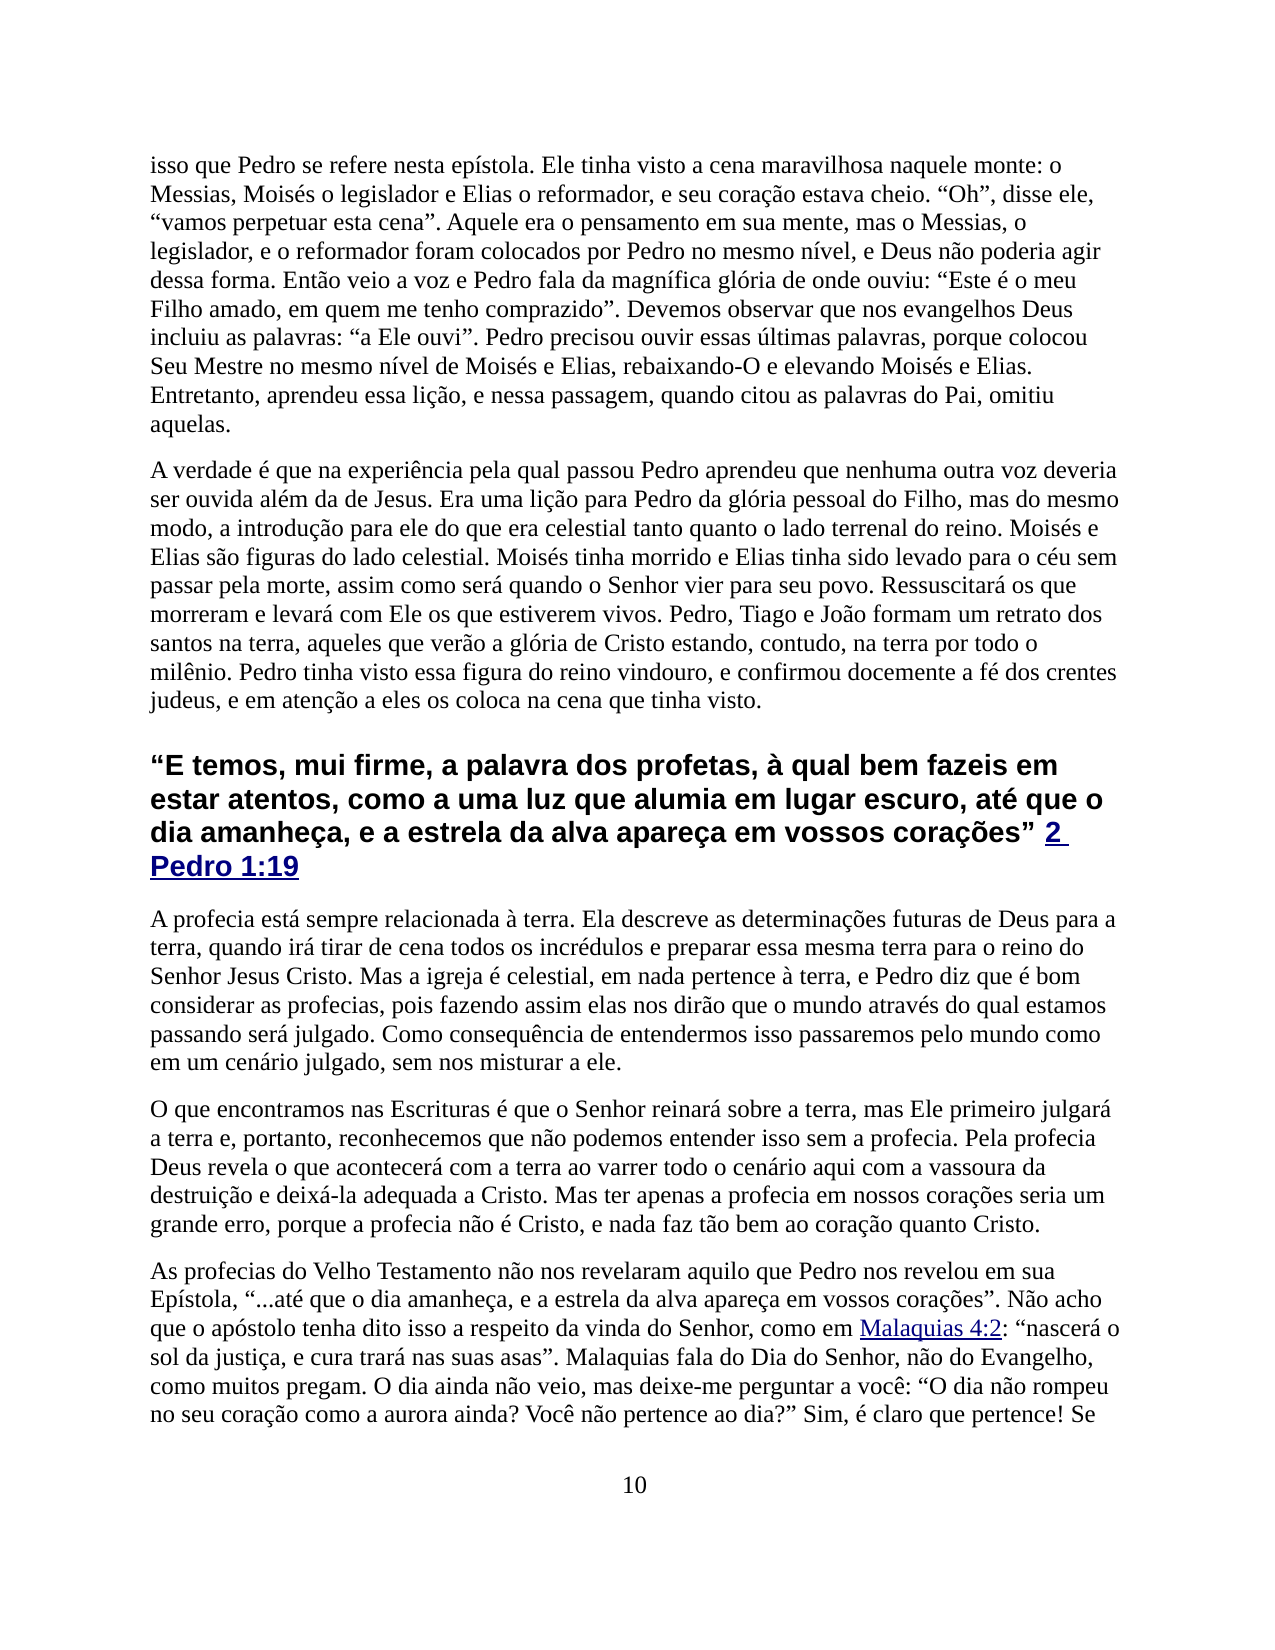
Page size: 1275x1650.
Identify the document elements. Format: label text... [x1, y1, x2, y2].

text A verdade é que na experiência pela qual passou Pedro aprendeu que nenhuma outra voz deveria ser ouvida além da de Jesus. Era uma lição para Pedro da glória pessoal do Filho, mas do mesmo modo, a introdução para ele do que era celestial tanto quanto o lado terrenal do reino. Moisés e Elias são figuras do lado celestial. Moisés tinha morrido e Elias tinha sido levado para o céu sem passar pela morte, assim como será quando o Senhor vier para seu povo. Ressuscitará os que morreram e levará com Ele os que estiverem vivos. Pedro, Tiago e João formam um retrato dos santos na terra, aqueles que verão a glória de Cristo estando, contudo, na terra por todo o milênio. Pedro tinha visto essa figura do reino vindouro, e confirmou docemente a fé dos crentes judeus, e em atenção a eles os coloca na cena que tinha visto. [150, 455, 1125, 714]
text As profecias do Velho Testamento não nos revelaram aquilo que Pedro nos revelou em sua Epístola, “...até que o dia amanheça, e a estrela da alva apareça em vossos corações”. Não acho que o apóstolo tenha dito isso a respeito da vinda do Senhor, como em Malaquias 4:2: “nascerá o sol da justiça, e cura trará nas suas asas”. Malaquias fala do Dia do Senhor, não do Evangelho, como muitos pregam. O dia ainda não veio, mas deixe-me perguntar a você: “O dia não rompeu no seu coração como a aurora ainda? Você não pertence ao dia?” Sim, é claro que pertence! Se [150, 1256, 1125, 1428]
subtitle “E temos, mui firme, a palavra dos profetas, à qual bem fazeis em estar atentos, como a uma luz que alumia em lugar escuro, até que o dia amanheça, e a estrela da alva apareça em vossos corações” 2 Pedro 1:19 [150, 748, 1125, 882]
text O que encontramos nas Escrituras é que o Senhor reinará sobre a terra, mas Ele primeiro julgará a terra e, portanto, reconhecemos que não podemos entender isso sem a profecia. Pela profecia Deus revela o que acontecerá com a terra ao varrer todo o cenário aqui com a vassoura da destruição e deixá-la adequada a Cristo. Mas ter apenas a profecia em nossos corações seria um grande erro, porque a profecia não é Cristo, e nada faz tão bem ao coração quanto Cristo. [150, 1094, 1125, 1238]
text isso que Pedro se refere nesta epístola. Ele tinha visto a cena maravilhosa naquele monte: o Messias, Moisés o legislador e Elias o reformador, e seu coração estava cheio. “Oh”, disse ele, “vamos perpetuar esta cena”. Aquele era o pensamento em sua mente, mas o Messias, o legislador, e o reformador foram colocados por Pedro no mesmo nível, e Deus não poderia agir dessa forma. Então veio a voz e Pedro fala da magnífica glória de onde ouviu: “Este é o meu Filho amado, em quem me tenho comprazido”. Devemos observar que nos evangelhos Deus incluiu as palavras: “a Ele ouvi”. Pedro precisou ouvir essas últimas palavras, porque colocou Seu Mestre no mesmo nível de Moisés e Elias, rebaixando-O e elevando Moisés e Elias. Entretanto, aprendeu essa lição, e nessa passagem, quando citou as palavras do Pai, omitiu aquelas. [150, 150, 1125, 437]
text A profecia está sempre relacionada à terra. Ela descreve as determinações futuras de Deus para a terra, quando irá tirar de cena todos os incrédulos e preparar essa mesma terra para o reino do Senhor Jesus Cristo. Mas a igreja é celestial, em nada pertence à terra, e Pedro diz que é bom considerar as profecias, pois fazendo assim elas nos dirão que o mundo através do qual estamos passando será julgado. Como consequência de entendermos isso passaremos pelo mundo como em um cenário julgado, sem nos misturar a ele. [150, 904, 1125, 1076]
